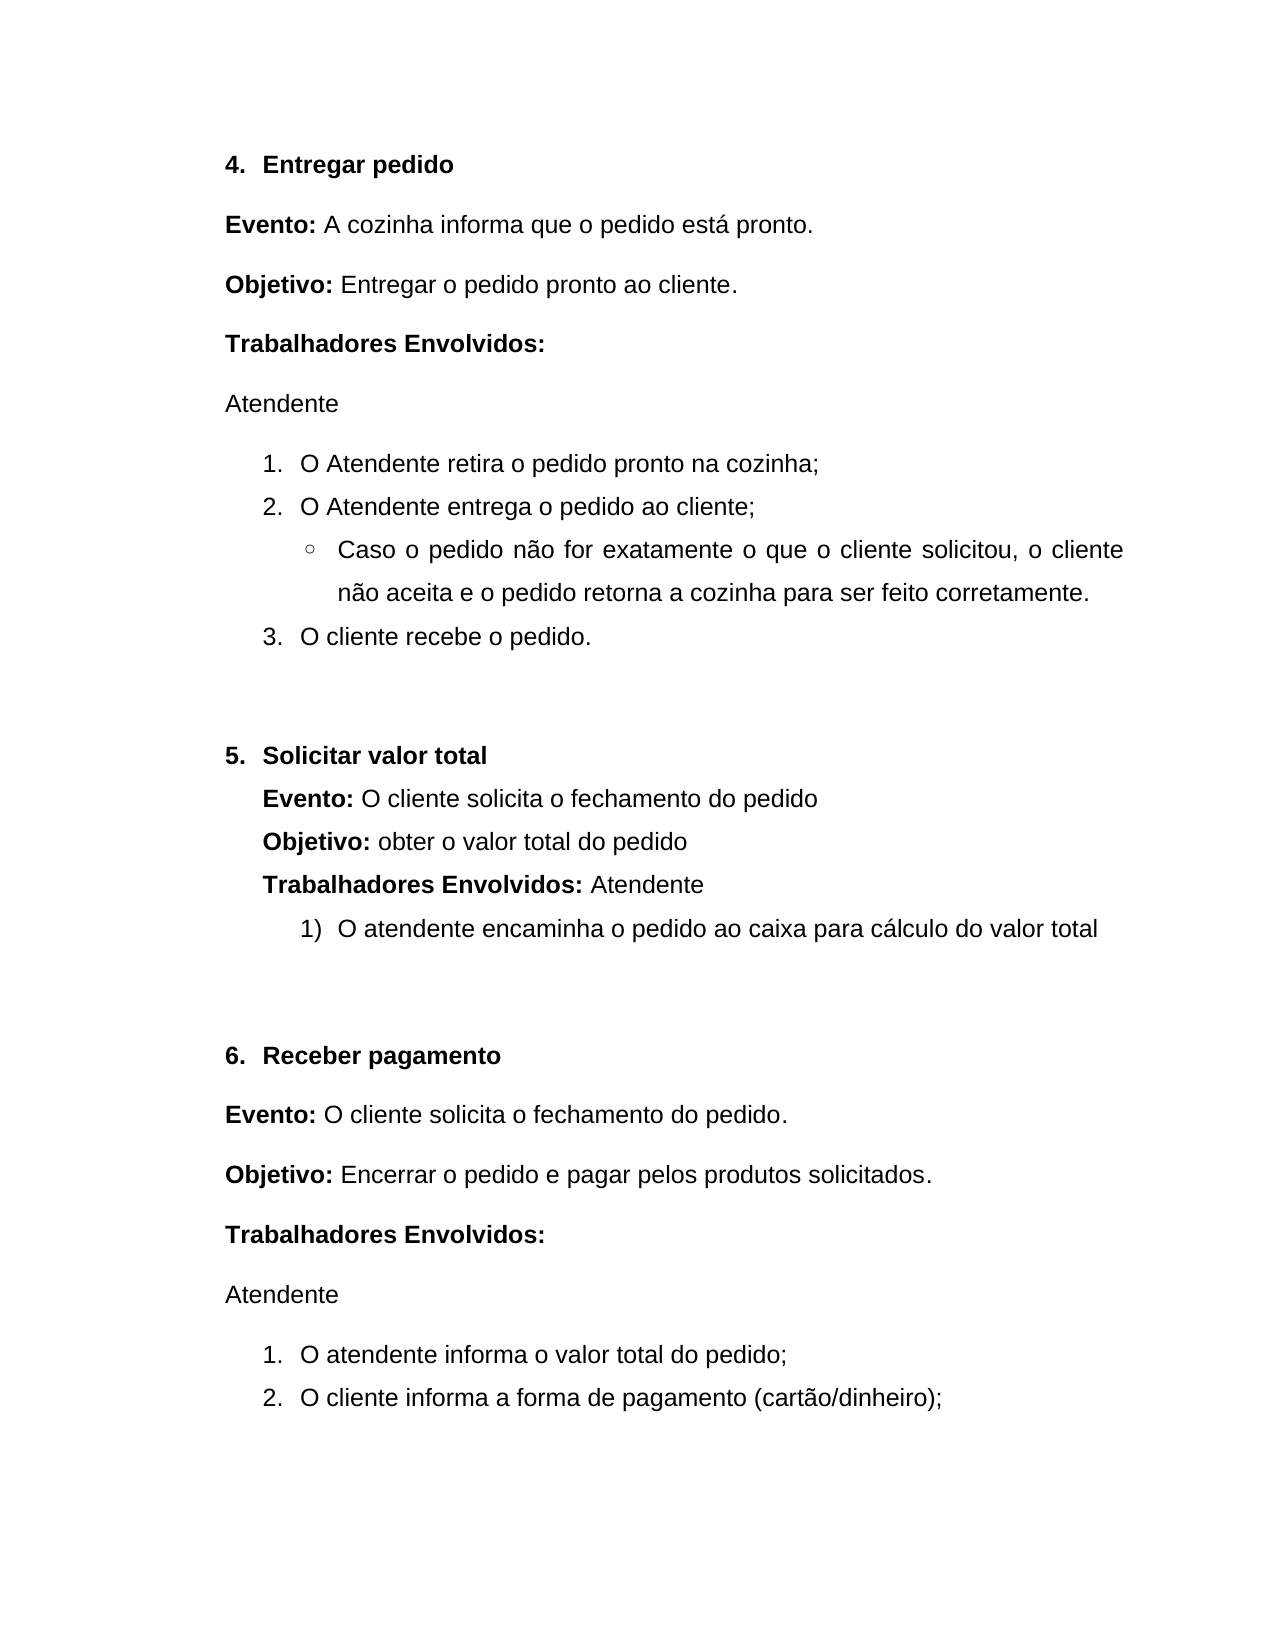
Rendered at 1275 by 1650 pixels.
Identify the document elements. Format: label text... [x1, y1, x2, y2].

list O atendente encaminha o pedido ao caixa para cálculo do valor total [300, 914, 1125, 942]
list O atendente informa o valor total do pedido; [262, 1340, 1125, 1368]
text Trabalhadores Envolvidos: [150, 329, 1125, 358]
list O Atendente entrega o pedido ao cliente; [262, 492, 1125, 521]
text Atendente [150, 1280, 1125, 1309]
text Evento: A cozinha informa que o pedido está pronto. [150, 210, 1125, 238]
text Objetivo: Encerrar o pedido e pagar pelos produtos solicitados. [150, 1160, 1125, 1189]
list O cliente informa a forma de pagamento (cartão/dinheiro); [262, 1383, 1125, 1412]
text Trabalhadores Envolvidos: [150, 1220, 1125, 1249]
list Entregar pedido [225, 150, 1125, 179]
list Receber pagamento [225, 1041, 1125, 1069]
text Objetivo: Entregar o pedido pronto ao cliente. [150, 269, 1125, 298]
list O Atendente retira o pedido pronto na cozinha; [262, 449, 1125, 478]
list Trabalhadores Envolvidos: Atendente [225, 871, 1125, 899]
list Solicitar valor total [225, 741, 1125, 770]
list Caso o pedido não for exatamente o que o cliente solicitou, o cliente não aceita e o pedido retorna a cozinha para ser feito corretamente. [300, 535, 1125, 607]
list Evento: O cliente solicita o fechamento do pedido [225, 784, 1125, 813]
list O cliente recebe o pedido. [262, 622, 1125, 650]
text Atendente [150, 389, 1125, 418]
text Evento: O cliente solicita o fechamento do pedido. [150, 1101, 1125, 1129]
list Objetivo: obter o valor total do pedido [225, 827, 1125, 856]
